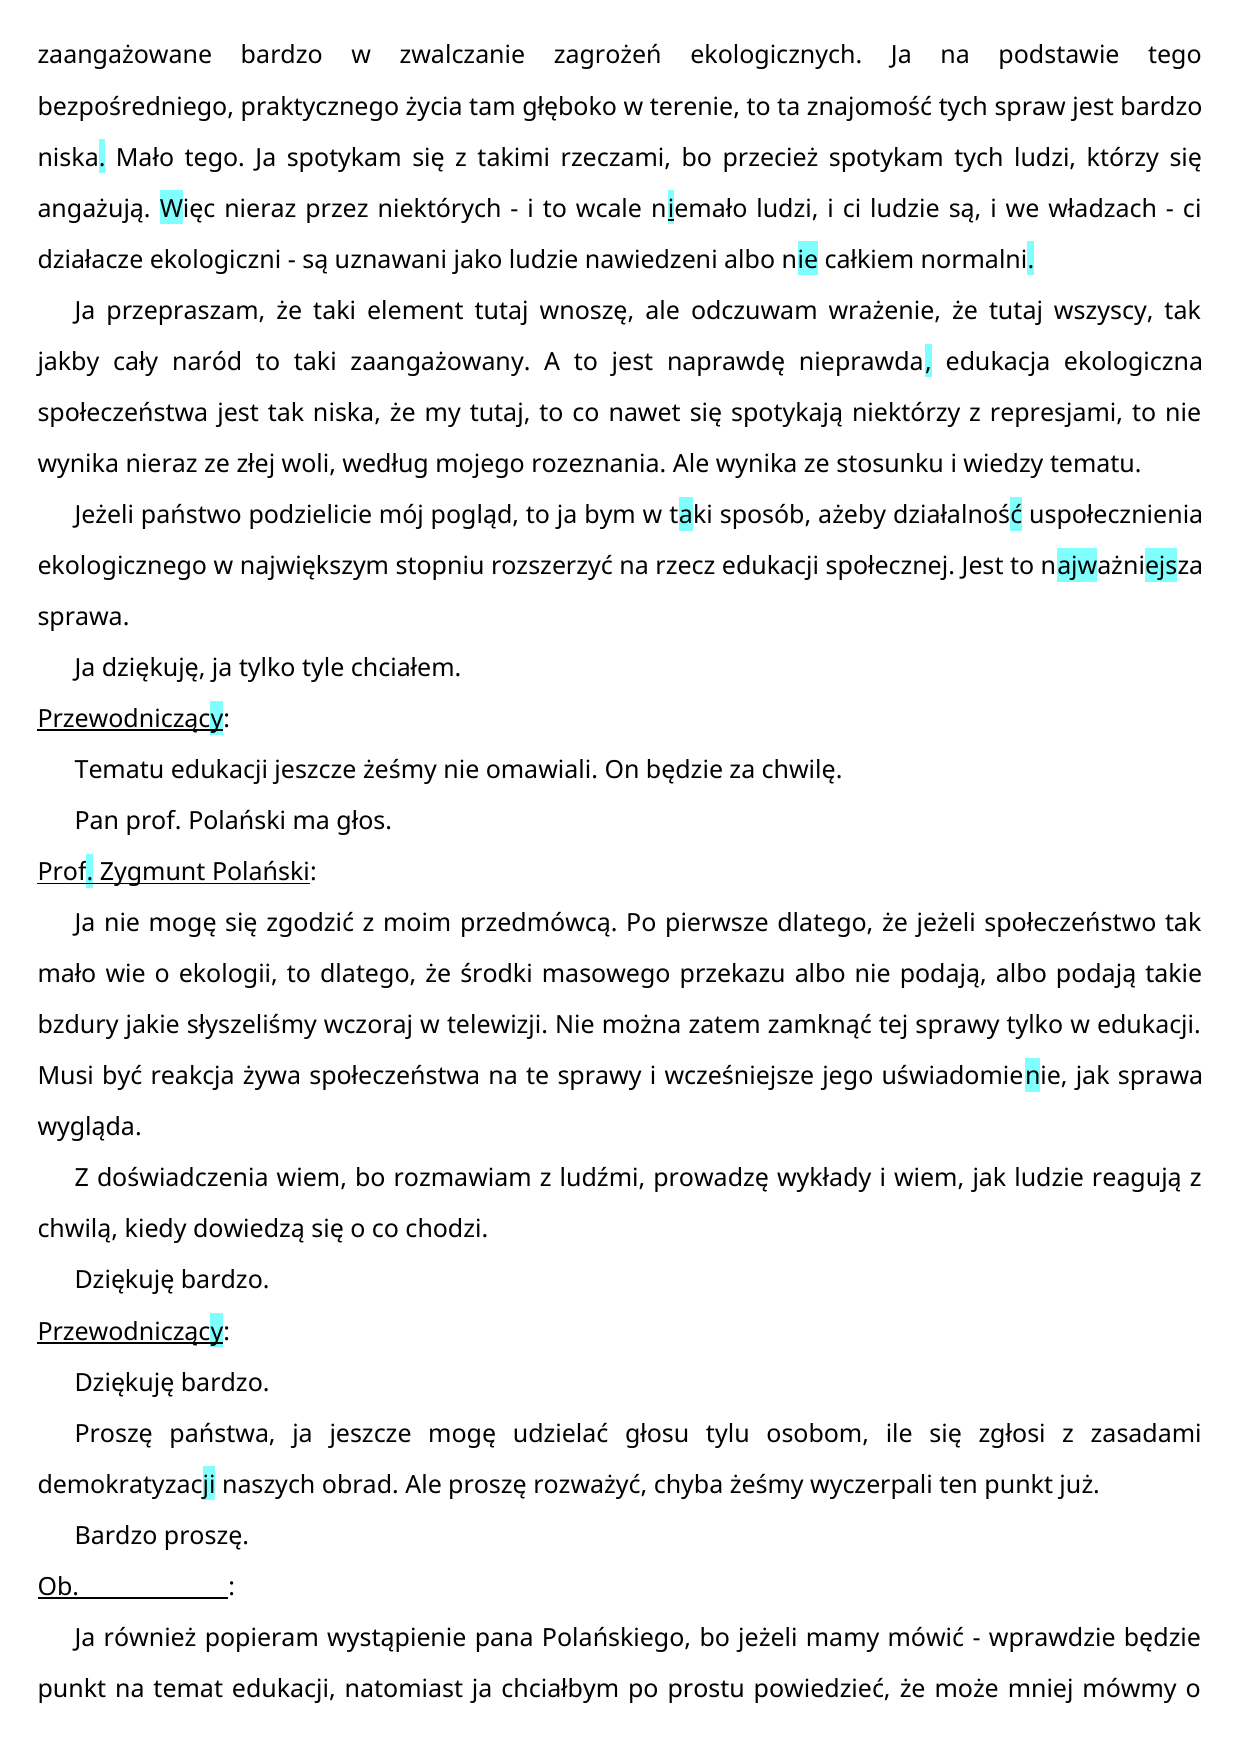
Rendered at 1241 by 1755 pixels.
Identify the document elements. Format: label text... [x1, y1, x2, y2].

text Ja dziękuję, ja tylko tyle chciałem. [37, 650, 1203, 684]
text Ja nie mogę się zgodzić z moim przedmówcą. Po pierwsze dlatego, że jeżeli społeczeństwo tak mało wie o ekologii, to dlatego, że środki masowego przekazu albo nie podają, albo podają takie bzdury jakie słyszeliśmy wczoraj w telewizji. Nie można zatem zamknąć tej sprawy tylko w edukacji. Musi być reakcja żywa społeczeństwa na te sprawy i wcześniejsze jego uświadomienie, jak sprawa wygląda. [37, 905, 1203, 1143]
text Dziękuję bardzo. [37, 1262, 1203, 1296]
text Przewodniczący: [37, 1313, 1203, 1347]
text Bardzo proszę. [37, 1517, 1203, 1551]
text Prof. Zygmunt Polański: [37, 854, 1203, 888]
text Tematu edukacji jeszcze żeśmy nie omawiali. On będzie za chwilę. [37, 752, 1203, 786]
text Ja przepraszam, że taki element tutaj wnoszę, ale odczuwam wrażenie, że tutaj wszyscy, tak jakby cały naród to taki zaangażowany. A to jest naprawdę nieprawda, edukacja ekologiczna społeczeństwa jest tak niska, że my tutaj, to co nawet się spotykają niektórzy z represjami, to nie wynika nieraz ze złej woli, według mojego rozeznania. Ale wynika ze stosunku i wiedzy tematu. [37, 292, 1203, 479]
text zaangażowane bardzo w zwalczanie zagrożeń ekologicznych. Ja na podstawie tego bezpośredniego, praktycznego życia tam głęboko w terenie, to ta znajomość tych spraw jest bardzo niska. Mało tego. Ja spotykam się z takimi rzeczami, bo przecież spotykam tych ludzi, którzy się angażują. Więc nieraz przez niektórych - i to wcale niemało ludzi, i ci ludzie są, i we władzach - ci działacze ekologiczni - są uznawani jako ludzie nawiedzeni albo nie całkiem normalni. [37, 37, 1203, 275]
text Pan prof. Polański ma głos. [37, 803, 1203, 837]
text Jeżeli państwo podzielicie mój pogląd, to ja bym w taki sposób, ażeby działalność uspołecznienia ekologicznego w największym stopniu rozszerzyć na rzecz edukacji społecznej. Jest to najważniejsza sprawa. [37, 497, 1203, 633]
text Ob. : [37, 1568, 1203, 1602]
text Proszę państwa, ja jeszcze mogę udzielać głosu tylu osobom, ile się zgłosi z zasadami demokratyzacji naszych obrad. Ale proszę rozważyć, chyba żeśmy wyczerpali ten punkt już. [37, 1415, 1203, 1500]
text Przewodniczący: [37, 701, 1203, 735]
text Ja również popieram wystąpienie pana Polańskiego, bo jeżeli mamy mówić - wprawdzie będzie punkt na temat edukacji, natomiast ja chciałbym po prostu powiedzieć, że może mniej mówmy o [37, 1619, 1203, 1704]
text Z doświadczenia wiem, bo rozmawiam z ludźmi, prowadzę wykłady i wiem, jak ludzie reagują z chwilą, kiedy dowiedzą się o co chodzi. [37, 1160, 1203, 1245]
text Dziękuję bardzo. [37, 1364, 1203, 1398]
